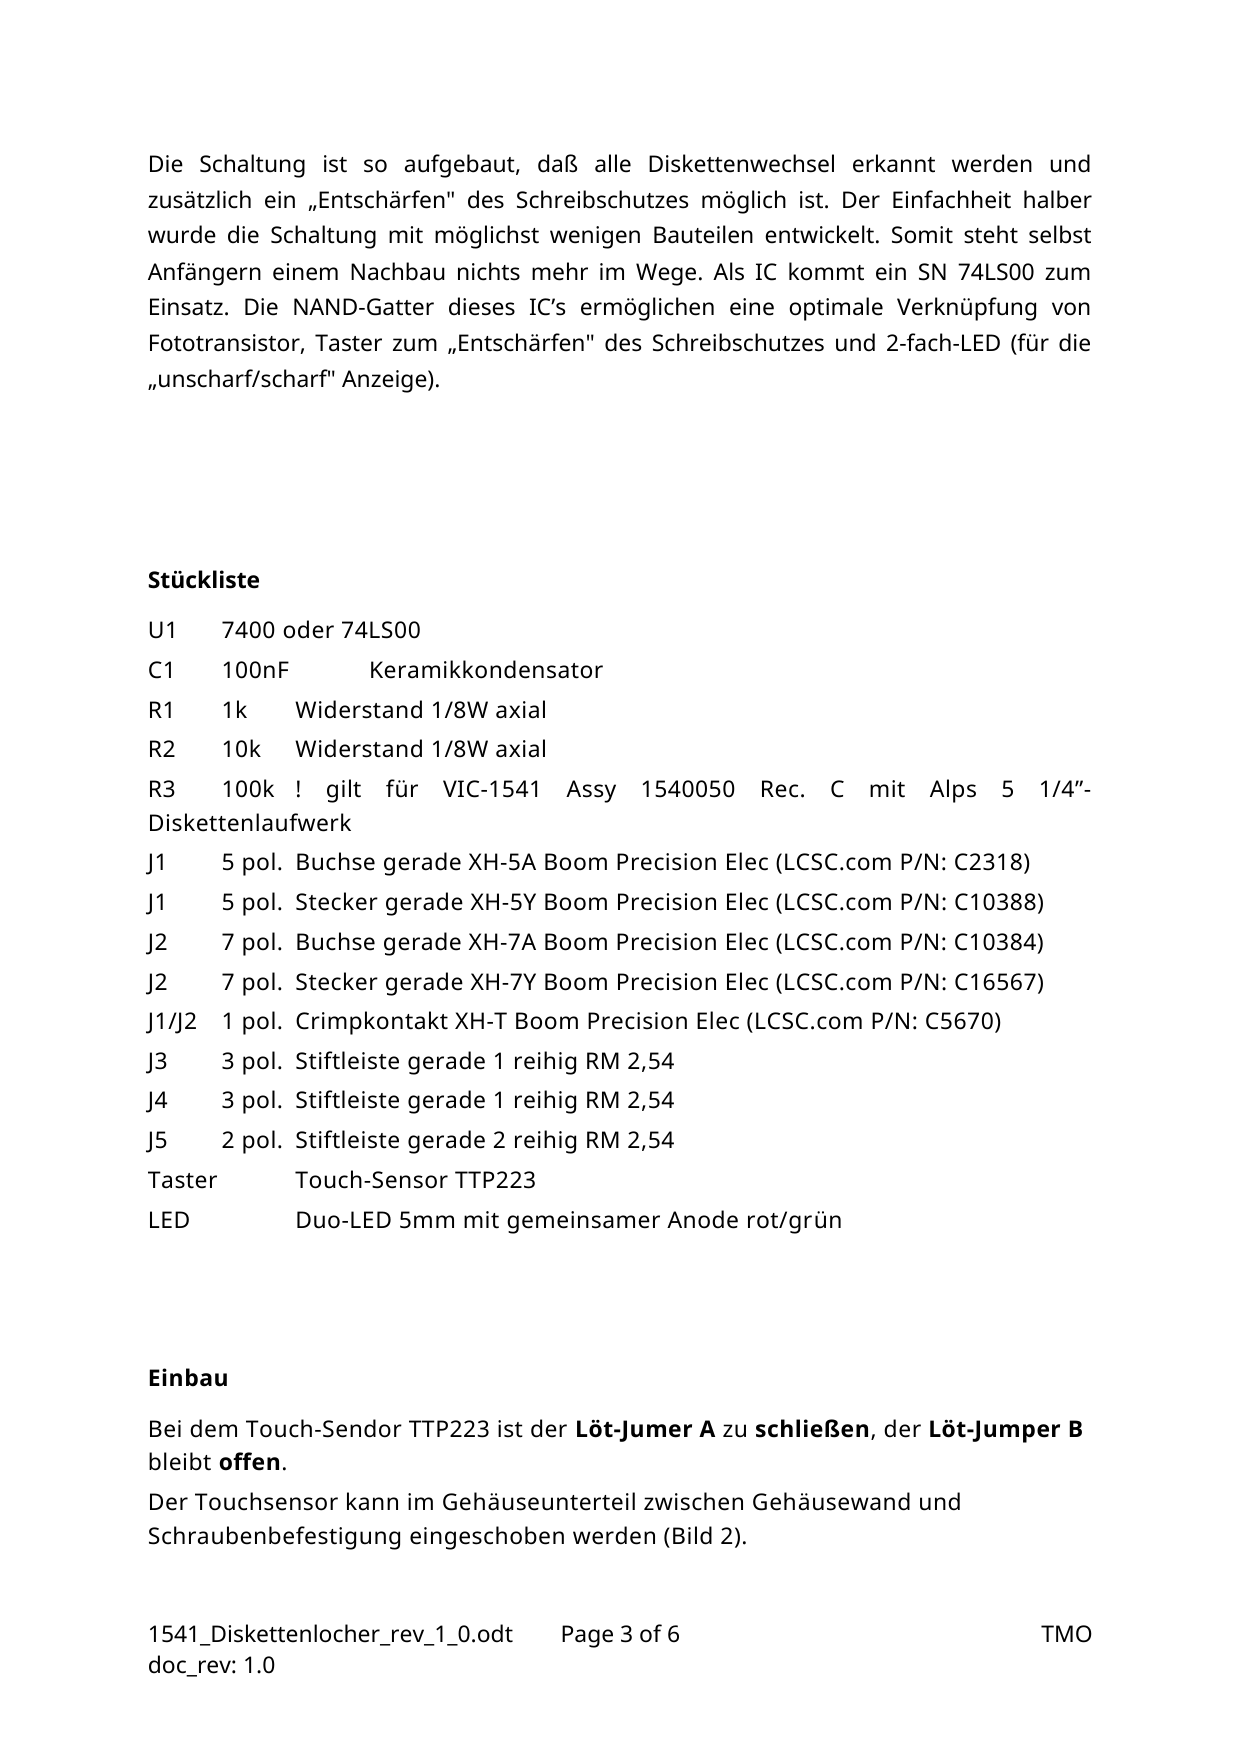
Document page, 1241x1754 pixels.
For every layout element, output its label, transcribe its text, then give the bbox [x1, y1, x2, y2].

text LED Duo-LED 5mm mit gemeinsamer Anode rot/grün [148, 1203, 1093, 1235]
text R2 10k Widerstand 1/8W axial [148, 733, 1093, 764]
text Stückliste [148, 564, 1093, 595]
text J1 5 pol. Buchse gerade XH-5A Boom Precision Elec (LCSC.com P/N: C2318) [148, 846, 1093, 878]
text C1 100nF Keramikkondensator [148, 654, 1093, 685]
text J3 3 pol. Stiftleiste gerade 1 reihig RM 2,54 [148, 1045, 1093, 1076]
text Taster Touch-Sensor TTP223 [148, 1164, 1093, 1195]
text J2 7 pol. Buchse gerade XH-7A Boom Precision Elec (LCSC.com P/N: C10384) [148, 926, 1093, 957]
text R1 1k Widerstand 1/8W axial [148, 693, 1093, 725]
text J1/J2 1 pol. Crimpkontakt XH-T Boom Precision Elec (LCSC.com P/N: C5670) [148, 1005, 1093, 1036]
text Bei dem Touch-Sendor TTP223 ist der Löt-Jumer A zu schließen, der Löt-Jumper B bleibt offen. [148, 1413, 1093, 1478]
text Einbau [148, 1362, 1093, 1393]
text J1 5 pol. Stecker gerade XH-5Y Boom Precision Elec (LCSC.com P/N: C10388) [148, 886, 1093, 917]
text U1 7400 oder 74LS00 [148, 614, 1093, 645]
text Der Touchsensor kann im Gehäuseunterteil zwischen Gehäusewand und Schraubenbefestigung eingeschoben werden (Bild 2). [148, 1486, 1093, 1551]
text R3 100k ! gilt für VIC-1541 Assy 1540050 Rec. C mit Alps 5 1/4”-Diskettenlaufwerk [148, 773, 1093, 838]
text J4 3 pol. Stiftleiste gerade 1 reihig RM 2,54 [148, 1084, 1093, 1116]
text J2 7 pol. Stecker gerade XH-7Y Boom Precision Elec (LCSC.com P/N: C16567) [148, 965, 1093, 997]
text J5 2 pol. Stiftleiste gerade 2 reihig RM 2,54 [148, 1124, 1093, 1155]
text Die Schaltung ist so aufgebaut, daß alle Diskettenwechsel erkannt werden und zusätzlich ein „Entschärfen" des Schreibschutzes möglich ist. Der Einfachheit halber wurde die Schaltung mit möglichst wenigen Bauteilen entwickelt. Somit steht selbst Anfängern einem Nachbau nichts mehr im Wege. Als IC kommt ein SN 74LS00 zum Einsatz. Die NAND-Gatter dieses IC’s ermöglichen eine optimale Verknüpfung von Fototransistor, Taster zum „Entschärfen" des Schreibschutzes und 2-fach-LED (für die „unscharf/scharf" Anzeige). [148, 148, 1093, 394]
